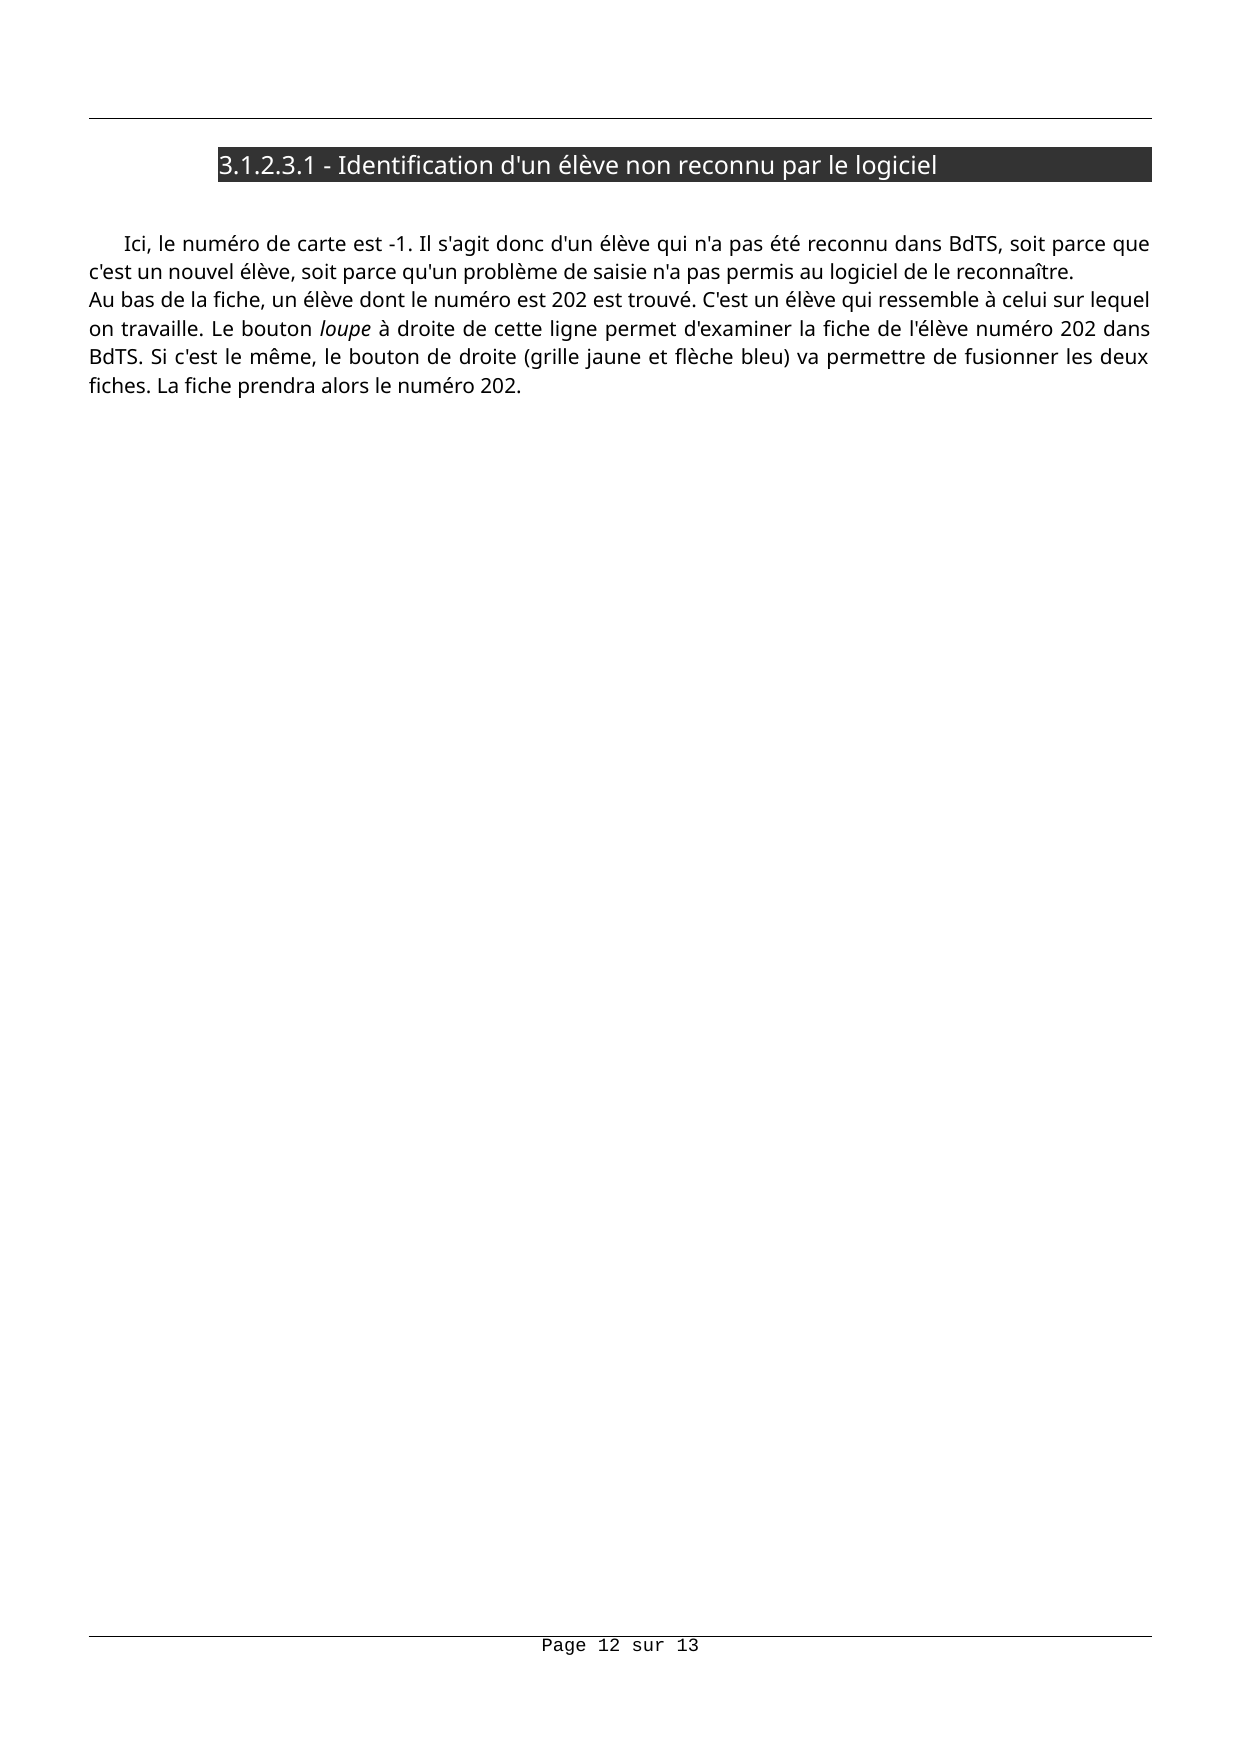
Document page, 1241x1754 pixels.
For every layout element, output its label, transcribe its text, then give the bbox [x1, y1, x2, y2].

subtitle Identification d'un élève non reconnu par le logiciel [218, 147, 1152, 182]
text Ici, le numéro de carte est -1. Il s'agit donc d'un élève qui n'a pas été reconnu dans BdTS, soit parce que c'est un nouvel élève, soit parce qu'un problème de saisie n'a pas permis au logiciel de le reconnaître. [88, 229, 1152, 286]
text Au bas de la fiche, un élève dont le numéro est 202 est trouvé. C'est un élève qui ressemble à celui sur lequel on travaille. Le bouton loupe à droite de cette ligne permet d'examiner la fiche de l'élève numéro 202 dans BdTS. Si c'est le même, le bouton de droite (grille jaune et flèche bleu) va permettre de fusionner les deux fiches. La fiche prendra alors le numéro 202. [88, 286, 1152, 399]
